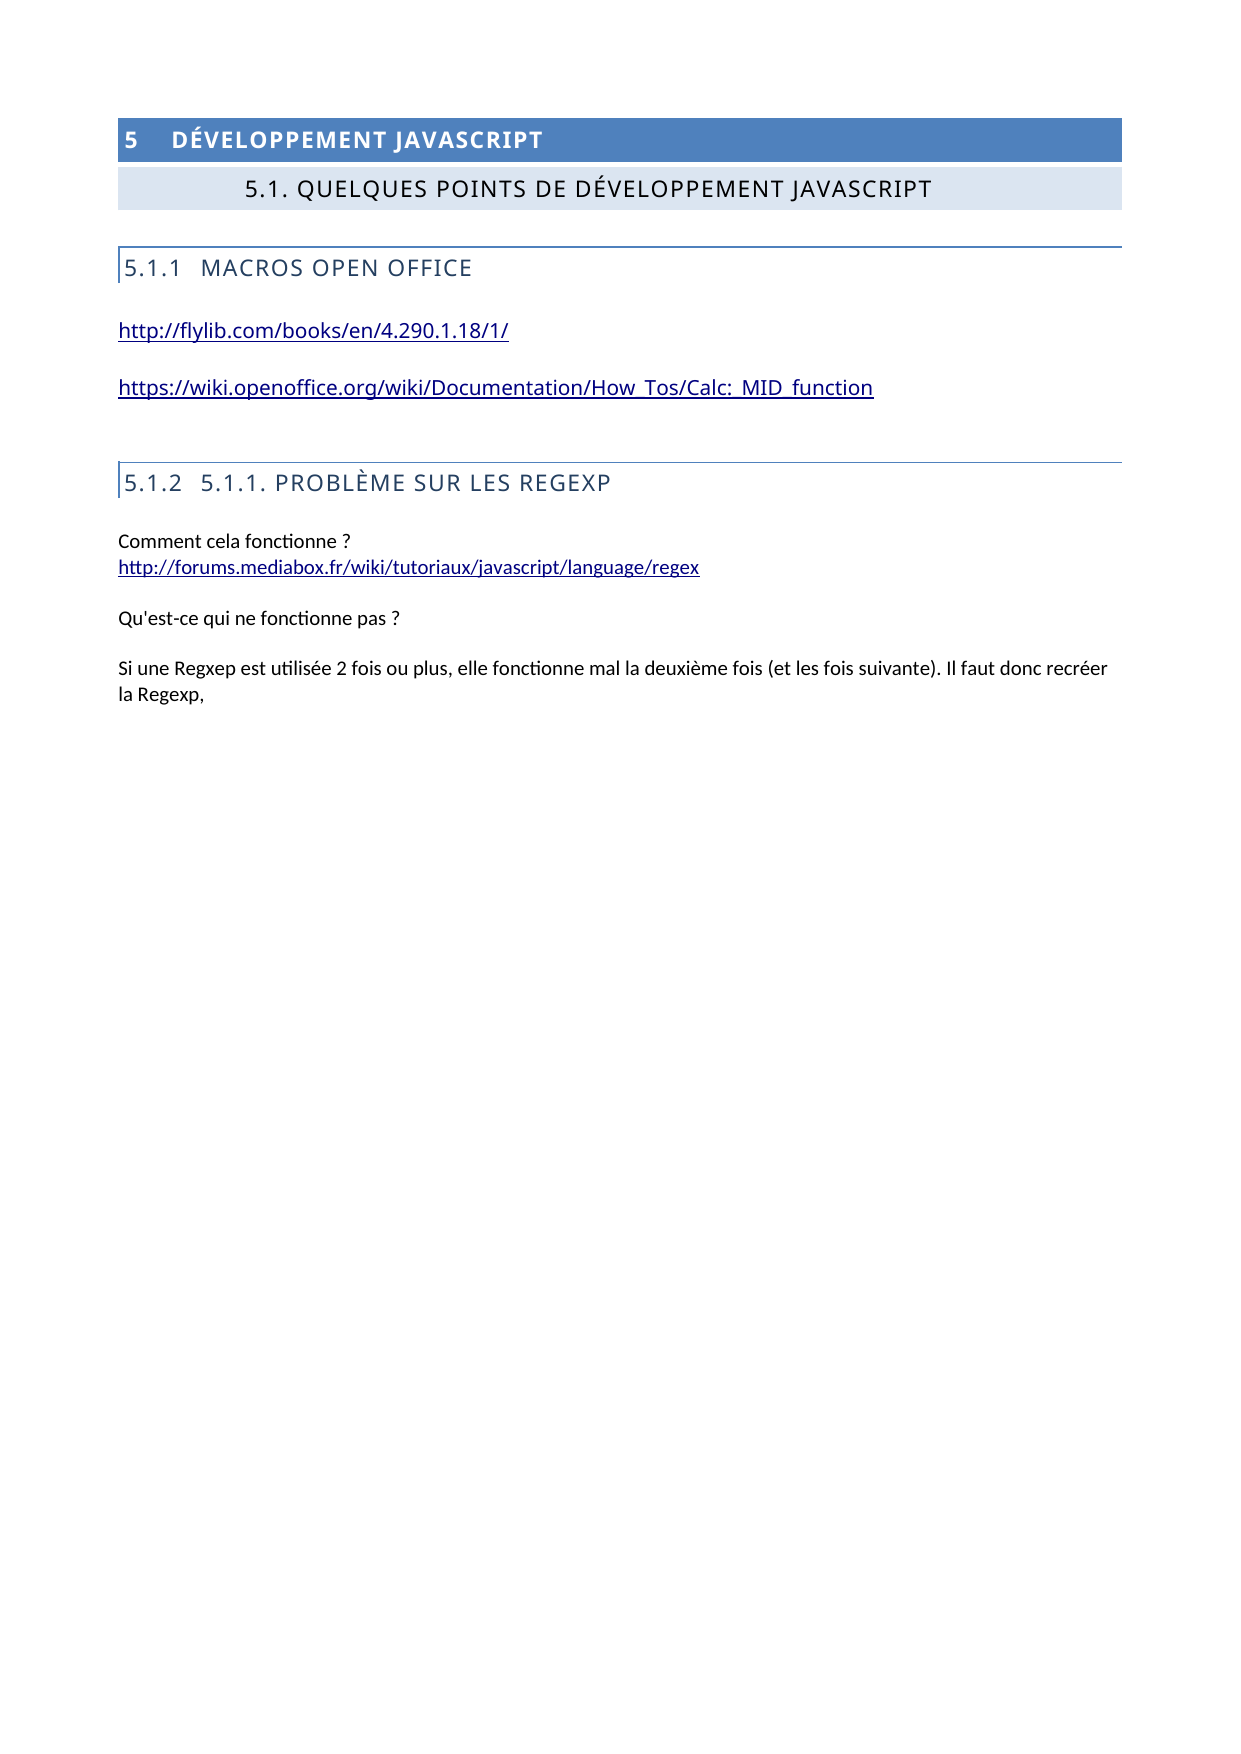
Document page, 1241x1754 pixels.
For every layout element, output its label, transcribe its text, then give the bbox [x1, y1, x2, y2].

subtitle 5.1. Quelques points de développement Javascript [124, 173, 1116, 204]
text Comment cela fonctionne ? [118, 528, 1122, 554]
text http://flylib.com/books/en/4.290.1.18/1/ [118, 316, 1122, 345]
text https://wiki.openoffice.org/wiki/Documentation/How_Tos/Calc:_MID_function [118, 373, 1122, 402]
text http://forums.mediabox.fr/wiki/tutoriaux/javascript/language/regex [118, 554, 1122, 579]
subtitle Macros Open office [120, 248, 1122, 283]
text Si une Regxep est utilisée 2 fois ou plus, elle fonctionne mal la deuxième fois (et les fois suivante). Il faut donc recréer la Regexp, [118, 656, 1122, 706]
subtitle Développement Javascript [124, 124, 1116, 156]
subtitle 5.1.1. Problème sur les Regexp [120, 463, 1122, 498]
text Qu'est-ce qui ne fonctionne pas ? [118, 605, 1122, 630]
